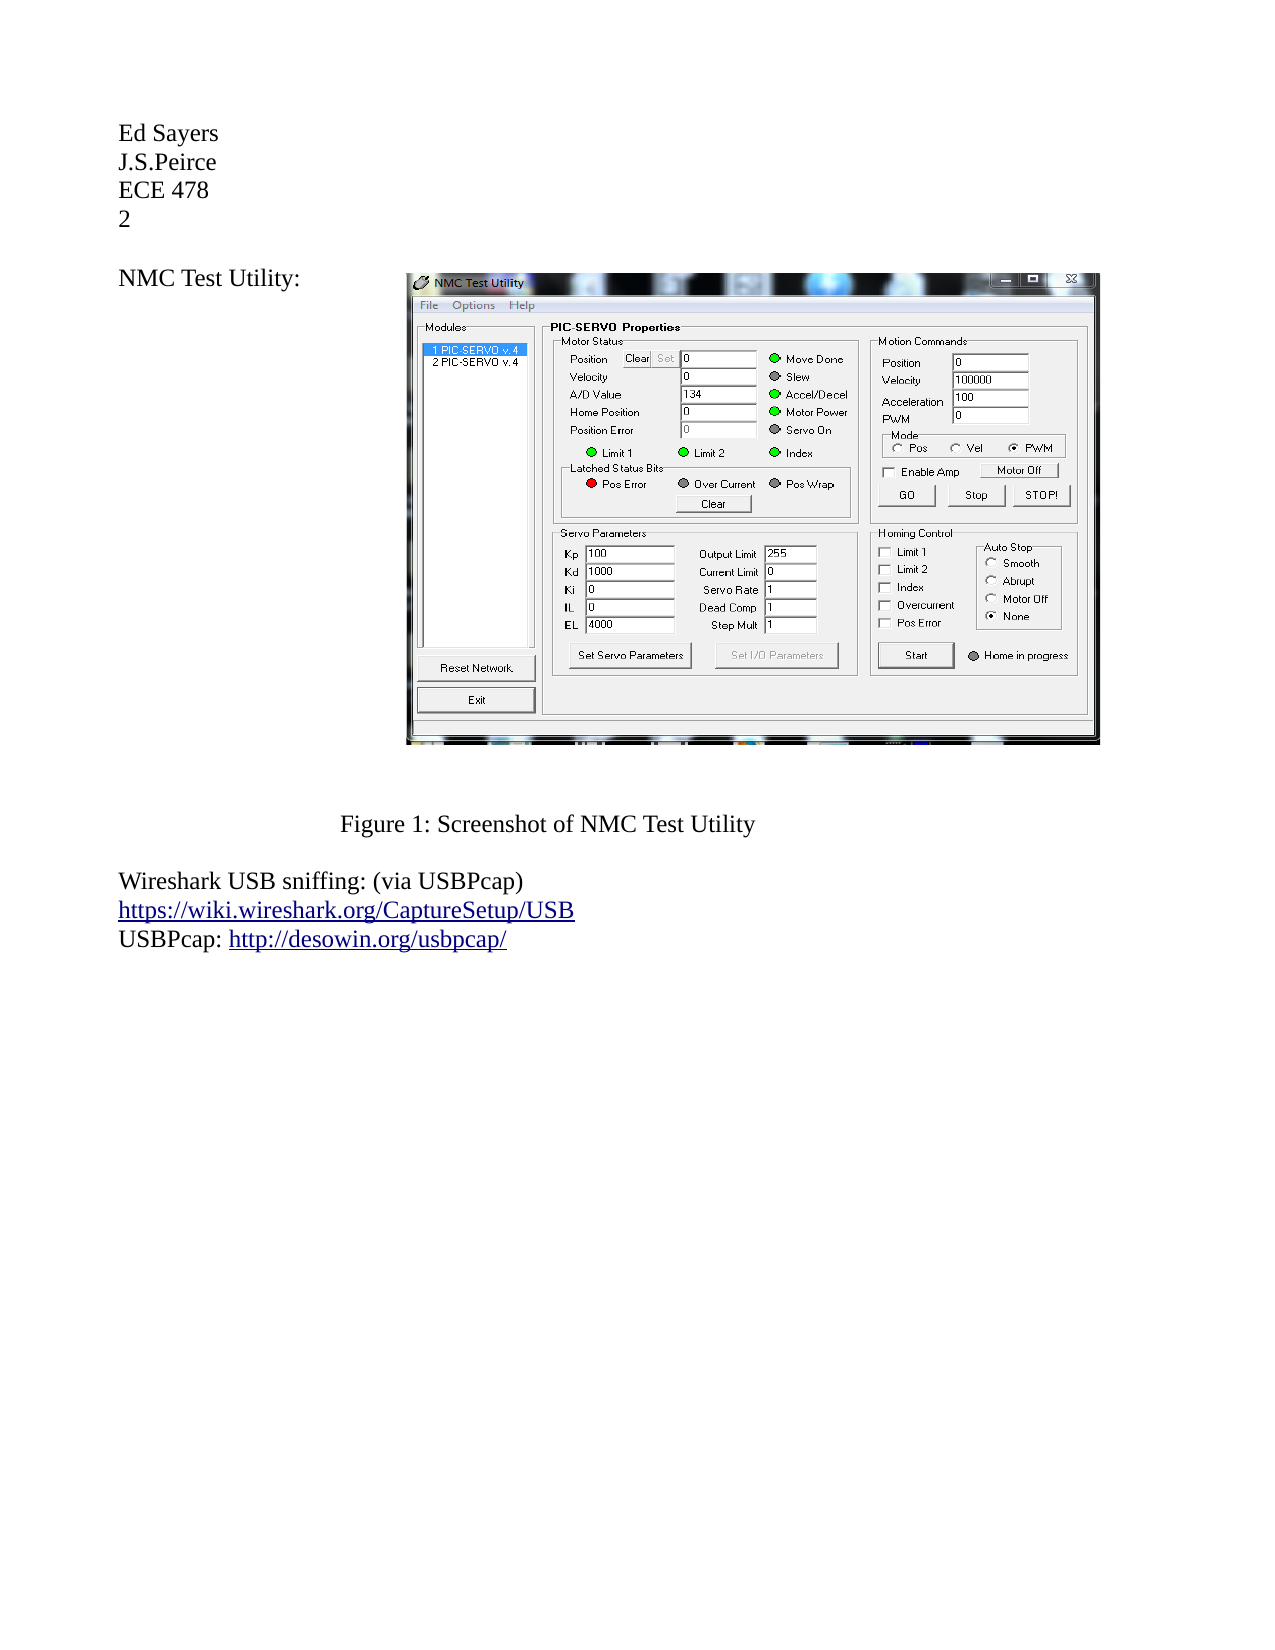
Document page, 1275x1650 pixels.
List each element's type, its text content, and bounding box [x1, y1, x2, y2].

picture [406, 273, 1101, 745]
text USBPcap: http://desowin.org/usbpcap/ [118, 924, 1157, 953]
text https://wiki.wireshark.org/CaptureSetup/USB [118, 895, 1157, 924]
text NMC Test Utility: [118, 263, 1157, 291]
text Figure 1: Screenshot of NMC Test Utility [118, 809, 1157, 838]
text Wireshark USB sniffing: (via USBPcap) [118, 866, 1157, 895]
